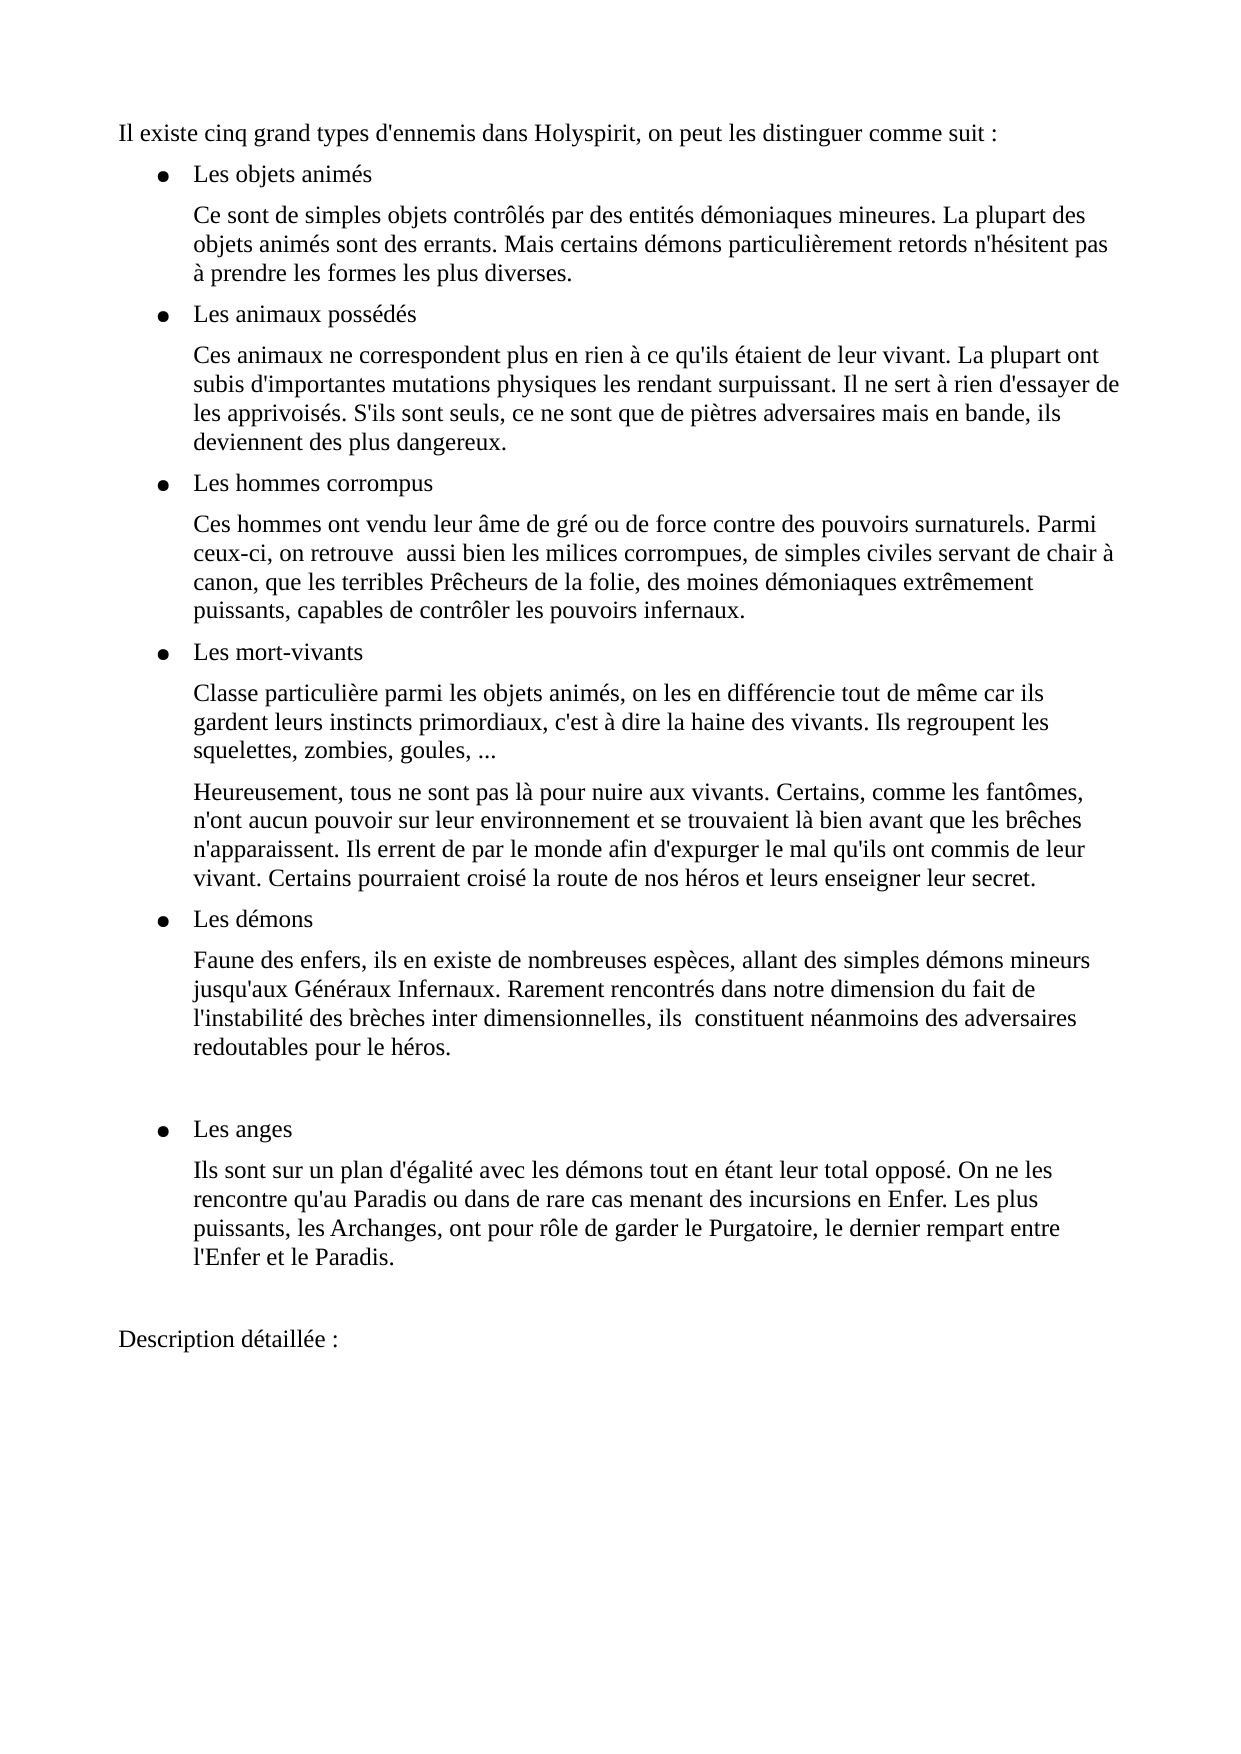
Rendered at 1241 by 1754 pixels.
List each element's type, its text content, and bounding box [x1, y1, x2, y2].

list Heureusement, tous ne sont pas là pour nuire aux vivants. Certains, comme les fantômes, n'ont aucun pouvoir sur leur environnement et se trouvaient là bien avant que les brêches n'apparaissent. Ils errent de par le monde afin d'expurger le mal qu'ils ont commis de leur vivant. Certains pourraient croisé la route de nos héros et leurs enseigner leur secret. [156, 777, 1122, 892]
list Ces hommes ont vendu leur âme de gré ou de force contre des pouvoirs surnaturels. Parmi ceux-ci, on retrouve aussi bien les milices corrompues, de simples civiles servant de chair à canon, que les terribles Prêcheurs de la folie, des moines démoniaques extrêmement puissants, capables de contrôler les pouvoirs infernaux. [156, 509, 1122, 624]
list Les anges [156, 1114, 1122, 1143]
list Classe particulière parmi les objets animés, on les en différencie tout de même car ils gardent leurs instincts primordiaux, c'est à dire la haine des vivants. Ils regroupent les squelettes, zombies, goules, ... [156, 678, 1122, 764]
text Il existe cinq grand types d'ennemis dans Holyspirit, on peut les distinguer comme suit : [118, 118, 1122, 147]
list Ces animaux ne correspondent plus en rien à ce qu'ils étaient de leur vivant. La plupart ont subis d'importantes mutations physiques les rendant surpuissant. Il ne sert à rien d'essayer de les apprivoisés. S'ils sont seuls, ce ne sont que de piètres adversaires mais en bande, ils deviennent des plus dangereux. [156, 341, 1122, 456]
list Les objets animés [156, 159, 1122, 188]
list Les mort-vivants [156, 637, 1122, 666]
list Les hommes corrompus [156, 468, 1122, 497]
list Les animaux possédés [156, 299, 1122, 328]
list Ils sont sur un plan d'égalité avec les démons tout en étant leur total opposé. On ne les rencontre qu'au Paradis ou dans de rare cas menant des incursions en Enfer. Les plus puissants, les Archanges, ont pour rôle de garder le Purgatoire, le dernier rempart entre l'Enfer et le Paradis. [156, 1156, 1122, 1271]
text Description détaillée : [118, 1324, 1122, 1353]
list Les démons [156, 904, 1122, 933]
list Faune des enfers, ils en existe de nombreuses espèces, allant des simples démons mineurs jusqu'aux Généraux Infernaux. Rarement rencontrés dans notre dimension du fait de l'instabilité des brèches inter dimensionnelles, ils constituent néanmoins des adversaires redoutables pour le héros. [156, 946, 1122, 1061]
list Ce sont de simples objets contrôlés par des entités démoniaques mineures. La plupart des objets animés sont des errants. Mais certains démons particulièrement retords n'hésitent pas à prendre les formes les plus diverses. [156, 201, 1122, 287]
